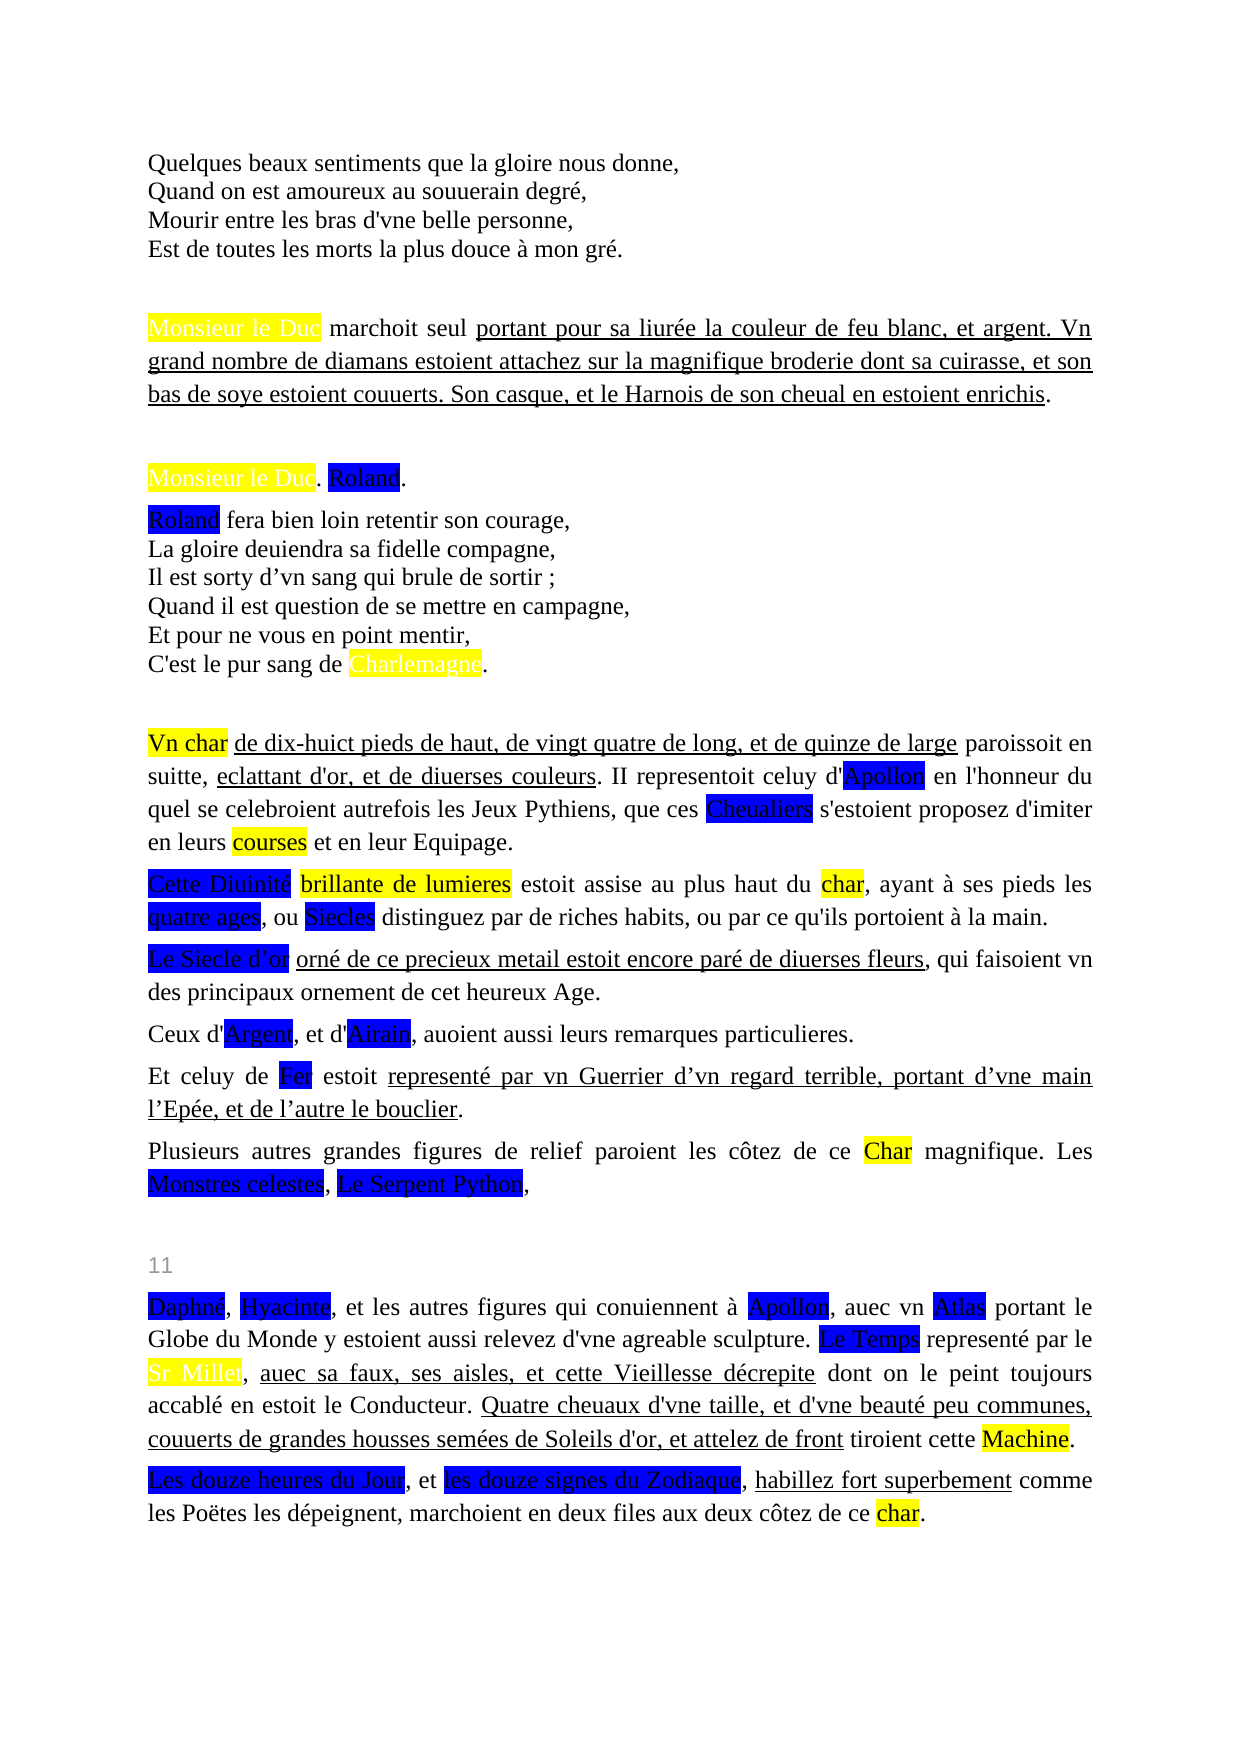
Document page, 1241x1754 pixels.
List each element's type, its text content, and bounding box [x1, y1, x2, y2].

text Et celuy de Fer estoit representé par vn Guerrier d’vn regard terrible, portant d’vne main l’Epée, et de l’autre le bouclier. [148, 1061, 1093, 1123]
text Ceux d'Argent, et d'Airain, auoient aussi leurs remarques particulieres. [293, 1019, 347, 1048]
text Vn char de dix-huict pieds de haut, de vingt quatre de long, et de quinze de large paroissoit en suitte, eclattant d'or, et de diuerses couleurs. II representoit celuy d'Apollon en l'honneur du quel se celebroient autrefois les Jeux Pythiens, que ces Cheualiers s'estoient proposez d'imiter en leurs courses et en leur Equipage. [148, 728, 1093, 856]
text Mourir entre les bras d'vne belle personne, [148, 205, 1093, 234]
text Les douze heures du Jour, et les douze signes du Zodiaque, habillez fort superbement comme les Poëtes les dépeignent, marchoient en deux files aux deux côtez de ce char. [148, 1466, 1093, 1527]
text C'est le pur sang de Charlemagne. [148, 649, 349, 677]
text Il est sorty d’vn sang qui brule de sortir ; [148, 562, 1093, 591]
text 11 [148, 1252, 1093, 1279]
text Plusieurs autres grandes figures de relief paroient les côtez de ce Char magnifique. Les Monstres celestes, Le Serpent Python, [148, 1136, 1093, 1197]
text Quelques beaux sentiments que la gloire nous donne, [148, 148, 1093, 176]
text Quand on est amoureux au souuerain degré, [148, 176, 1093, 205]
text Cette Diuinité brillante de lumieres estoit assise au plus haut du char, ayant à ses pieds les quatre ages, ou Siecles distinguez par de riches habits, ou par ce qu'ils portoient à la main. [148, 869, 1093, 931]
text Ceux d'Argent, et d'Airain, auoient aussi leurs remarques particulieres. [411, 1019, 1093, 1048]
text La gloire deuiendra sa fidelle compagne, [148, 534, 1093, 562]
text bas de soye estoient couuerts. Son casque, et le Harnois de son cheual en estoient enrichis. [148, 373, 1093, 408]
text Et pour ne vous en point mentir, [148, 620, 1093, 649]
text Quand il est question de se mettre en campagne, [148, 591, 1093, 620]
text C'est le pur sang de Charlemagne. [482, 649, 1093, 677]
text Daphné, Hyacinte, et les autres figures qui conuiennent à Apollon, auec vn Atlas portant le Globe du Monde y estoient aussi relevez d'vne agreable sculpture. Le Temps representé par le Sr Millet, auec sa faux, ses aisles, et cette Vieillesse décrepite dont on le peint toujours accablé en estoit le Conducteur. Quatre cheuaux d'vne taille, et d'vne beauté peu communes, couuerts de grandes housses semées de Soleils d'or, et attelez de front tiroient cette Machine. [148, 1292, 1093, 1452]
text Est de toutes les morts la plus douce à mon gré. [148, 234, 1093, 263]
text Monsieur le Duc. Roland. [400, 463, 1093, 492]
text Roland fera bien loin retentir son courage, [220, 505, 1093, 534]
text Monsieur le Duc marchoit seul portant pour sa liurée la couleur de feu blanc, et argent. Vn grand nombre de diamans estoient attachez sur la magnifique broderie dont sa cuirasse, et son [148, 313, 1093, 371]
text Le Siecle d’or orné de ce precieux metail estoit encore paré de diuerses fleurs, qui faisoient vn des principaux ornement de cet heureux Age. [148, 944, 1093, 1006]
text Ceux d'Argent, et d'Airain, auoient aussi leurs remarques particulieres. [148, 1019, 224, 1048]
